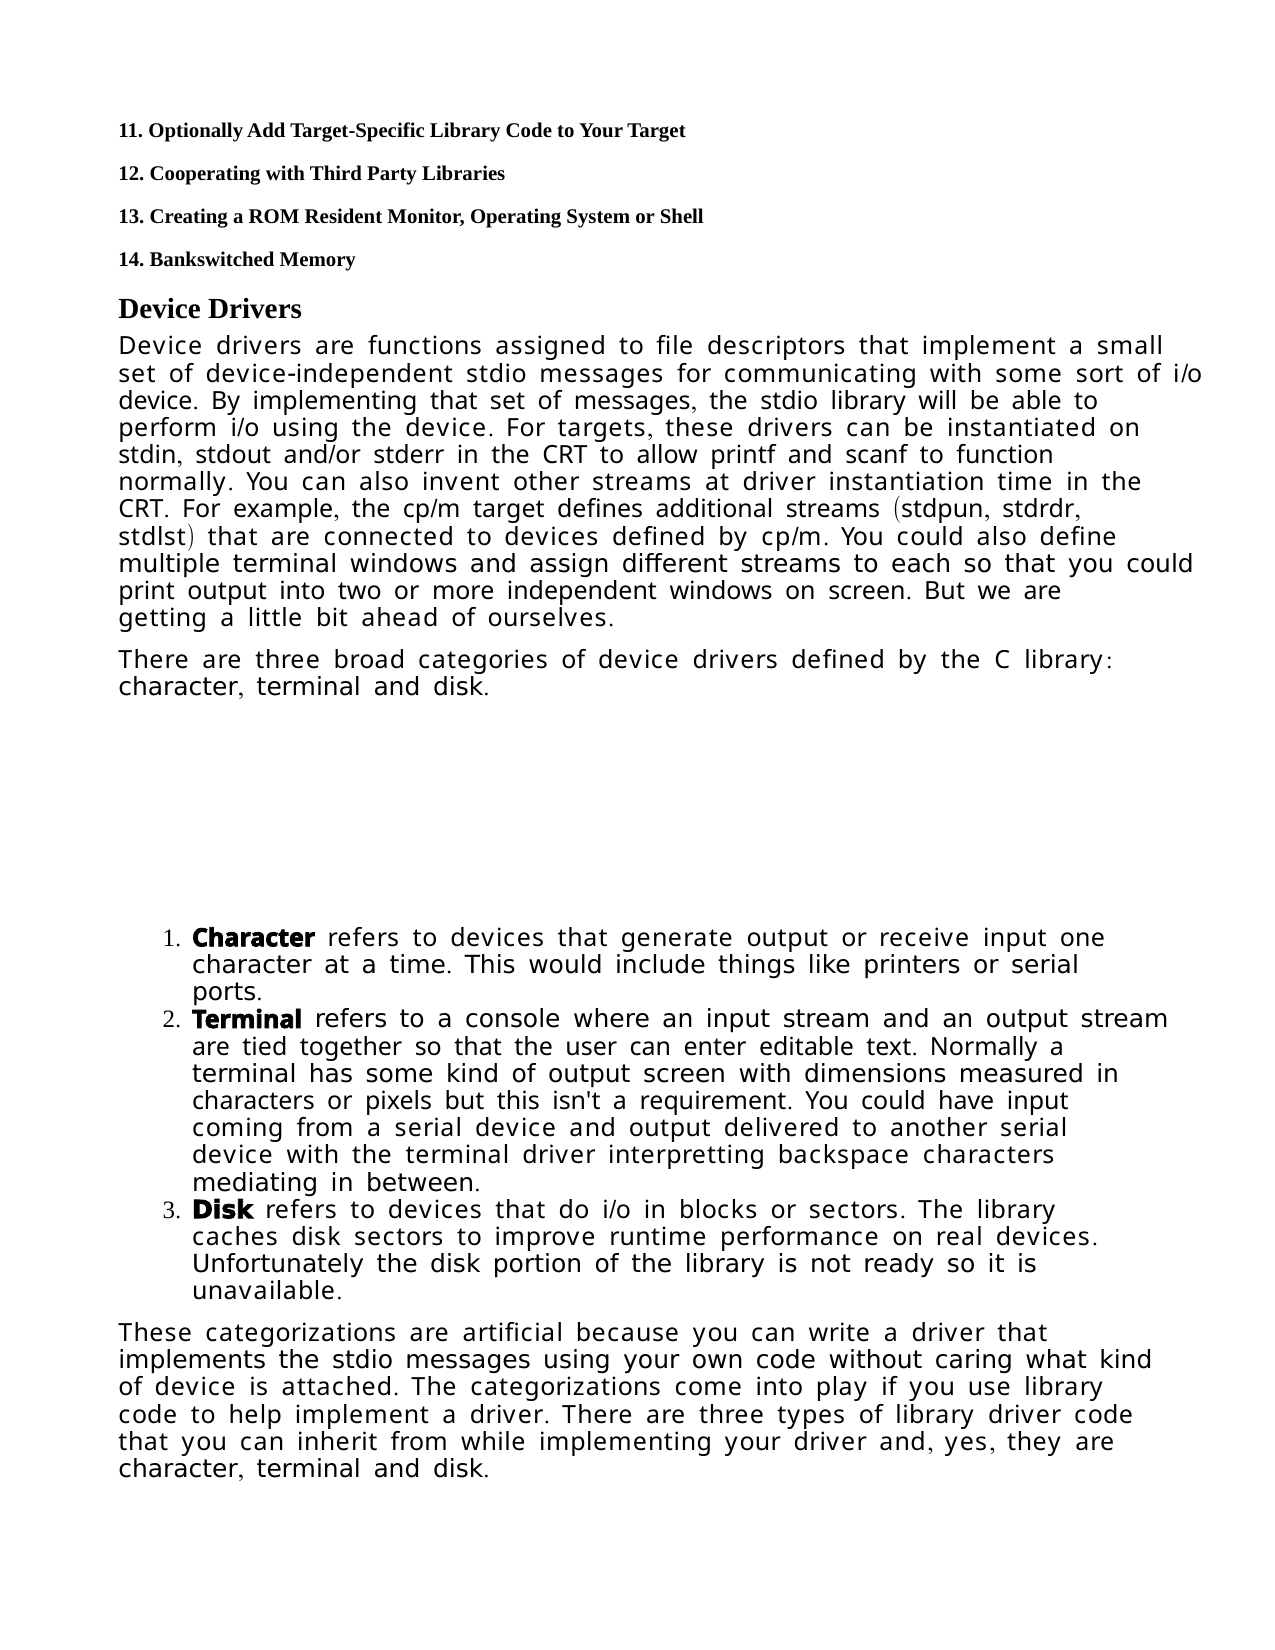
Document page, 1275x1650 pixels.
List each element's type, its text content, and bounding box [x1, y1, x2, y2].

text These categorizations are artificial because you can write a driver that implements the stdio messages using your own code without caring what kind of device is attached. The categorizations come into play if you use library code to help implement a driver. There are three types of library driver code that you can inherit from while implementing your driver and, yes, they are character, terminal and disk. [118, 1324, 1157, 1483]
text Device drivers are functions assigned to file descriptors that implement a small set of device-independent stdio messages for communicating with some sort of i/o device. By implementing that set of messages, the stdio library will be able to perform i/o using the device. For targets, these drivers can be instantiated on stdin, stdout and/or stderr in the CRT to allow printf and scanf to function normally. You can also invent other streams at driver instantiation time in the CRT. For example, the cp/m target defines additional streams (stdpun, stdrdr, stdlst) that are connected to devices defined by cp/m. You could also define multiple terminal windows and assign different streams to each so that you could print output into two or more independent windows on screen. But we are getting a little bit ahead of ourselves. [118, 337, 1157, 632]
subtitle 13. Creating a ROM Resident Monitor, Operating System or Shell [118, 204, 1157, 228]
subtitle 11. Optionally Add Target-Specific Library Code to Your Target [118, 118, 1157, 142]
subtitle 14. Bankswitched Memory [118, 247, 1157, 271]
text There are three broad categories of device drivers defined by the C library: character, terminal and disk. [118, 651, 1157, 701]
list Disk refers to devices that do i/o in blocks or sectors. The library caches disk sectors to improve runtime performance on real devices. Unfortunately the disk portion of the library is not ready so it is unavailable. [162, 1201, 1157, 1305]
list Terminal refers to a console where an input stream and an output stream are tied together so that the user can enter editable text. Normally a terminal has some kind of output screen with dimensions measured in characters or pixels but this isn't a requirement. You could have input coming from a serial device and output delivered to another serial device with the terminal driver interpretting backspace characters mediating in between. [162, 1011, 1157, 1196]
subtitle 12. Cooperating with Third Party Libraries [118, 161, 1157, 185]
subtitle Device Drivers [118, 291, 1157, 325]
list Character refers to devices that generate output or receive input one character at a time. This would include things like printers or serial ports. [162, 929, 1157, 1006]
